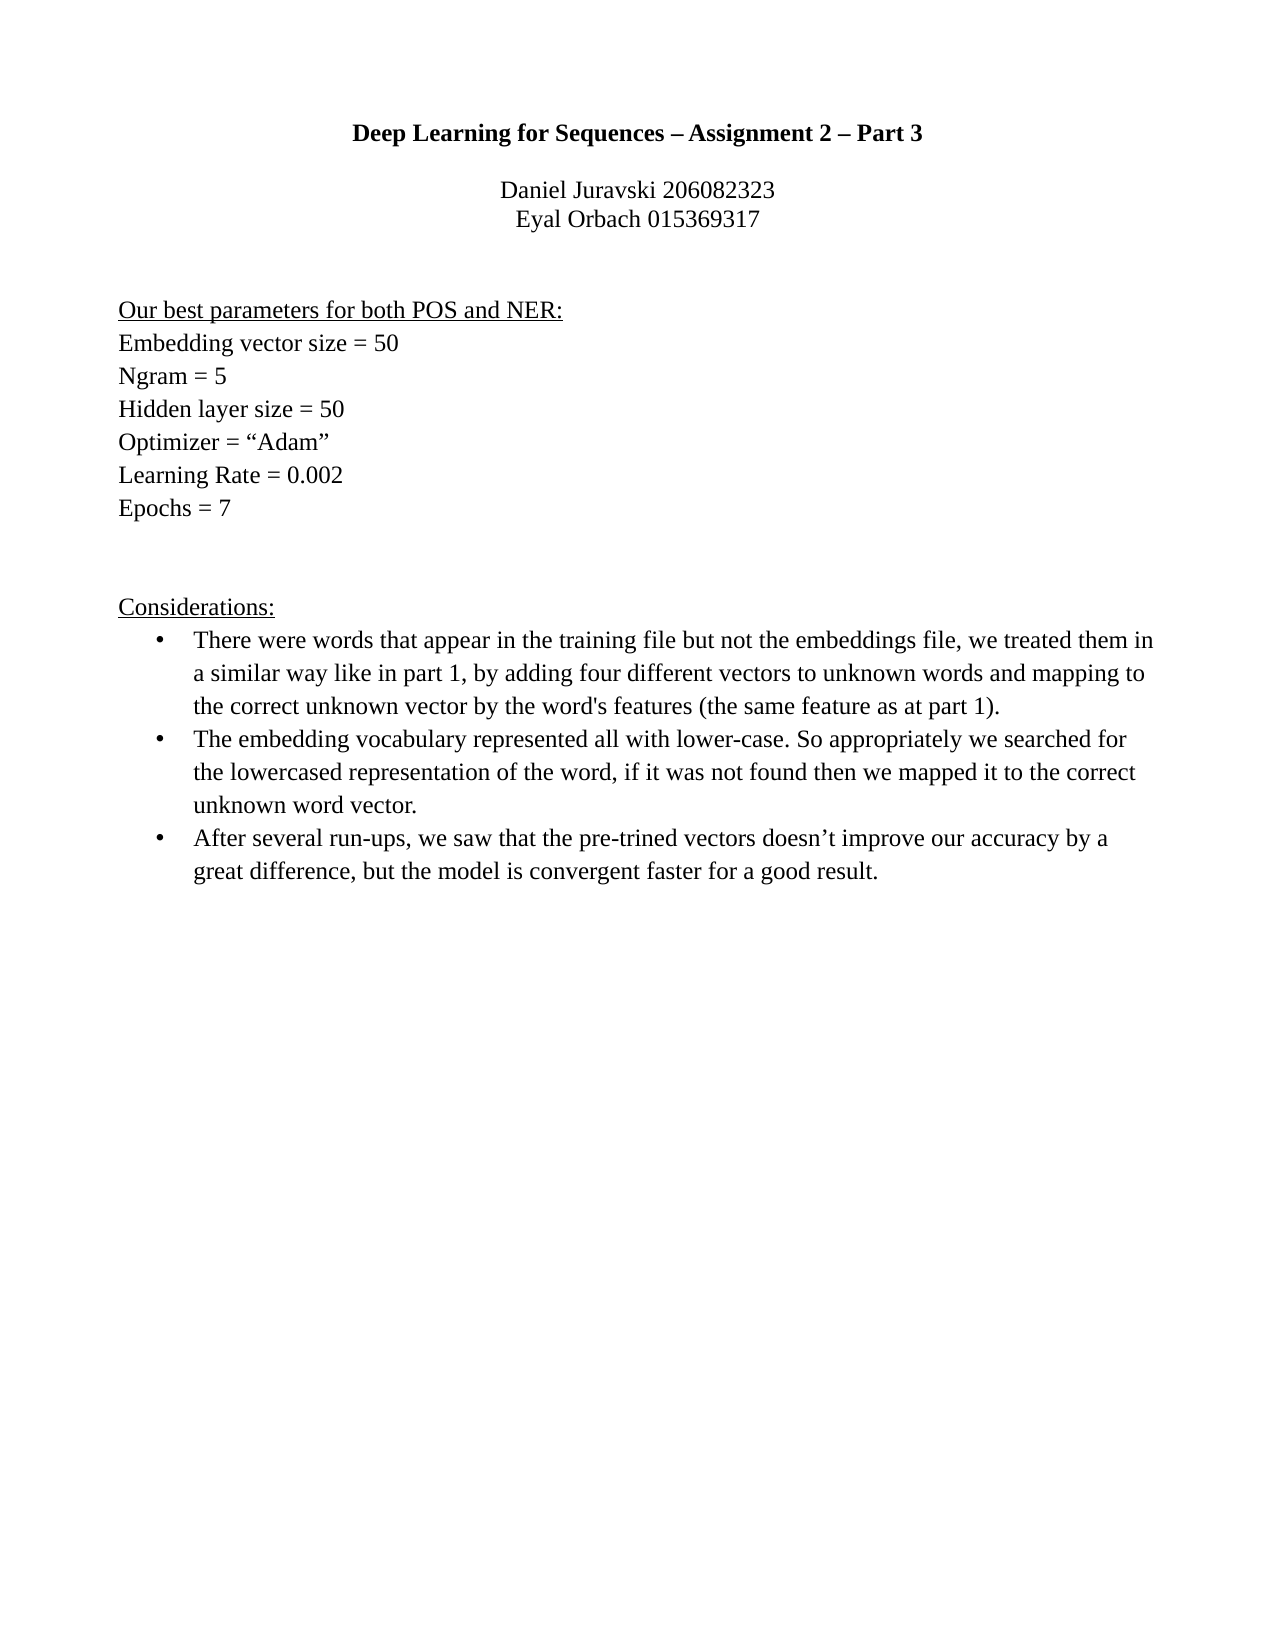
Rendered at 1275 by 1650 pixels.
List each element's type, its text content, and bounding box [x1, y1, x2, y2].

text Considerations: [118, 592, 1157, 621]
text Eyal Orbach 015369317 [118, 204, 1157, 233]
list After several run-ups, we saw that the pre-trined vectors doesn’t improve our accuracy by a great difference, but the model is convergent faster for a good result. [156, 823, 1157, 885]
text Our best parameters for both POS and NER: [118, 295, 1157, 324]
list The embedding vocabulary represented all with lower-case. So appropriately we searched for the lowercased representation of the word, if it was not found then we mapped it to the correct unknown word vector. [156, 724, 1157, 819]
text Hidden layer size = 50 [118, 394, 1157, 423]
text Learning Rate = 0.002 [118, 460, 1157, 489]
text Daniel Juravski 206082323 [118, 176, 1157, 204]
text Optimizer = “Adam” [118, 427, 1157, 456]
text Embedding vector size = 50 [118, 328, 1157, 357]
text Deep Learning for Sequences – Assignment 2 – Part 3 [118, 118, 1157, 147]
list There were words that appear in the training file but not the embeddings file, we treated them in a similar way like in part 1, by adding four different vectors to unknown words and mapping to the correct unknown vector by the word's features (the same feature as at part 1). [156, 625, 1157, 720]
text Epochs = 7 [118, 493, 1157, 522]
text Ngram = 5 [118, 361, 1157, 390]
